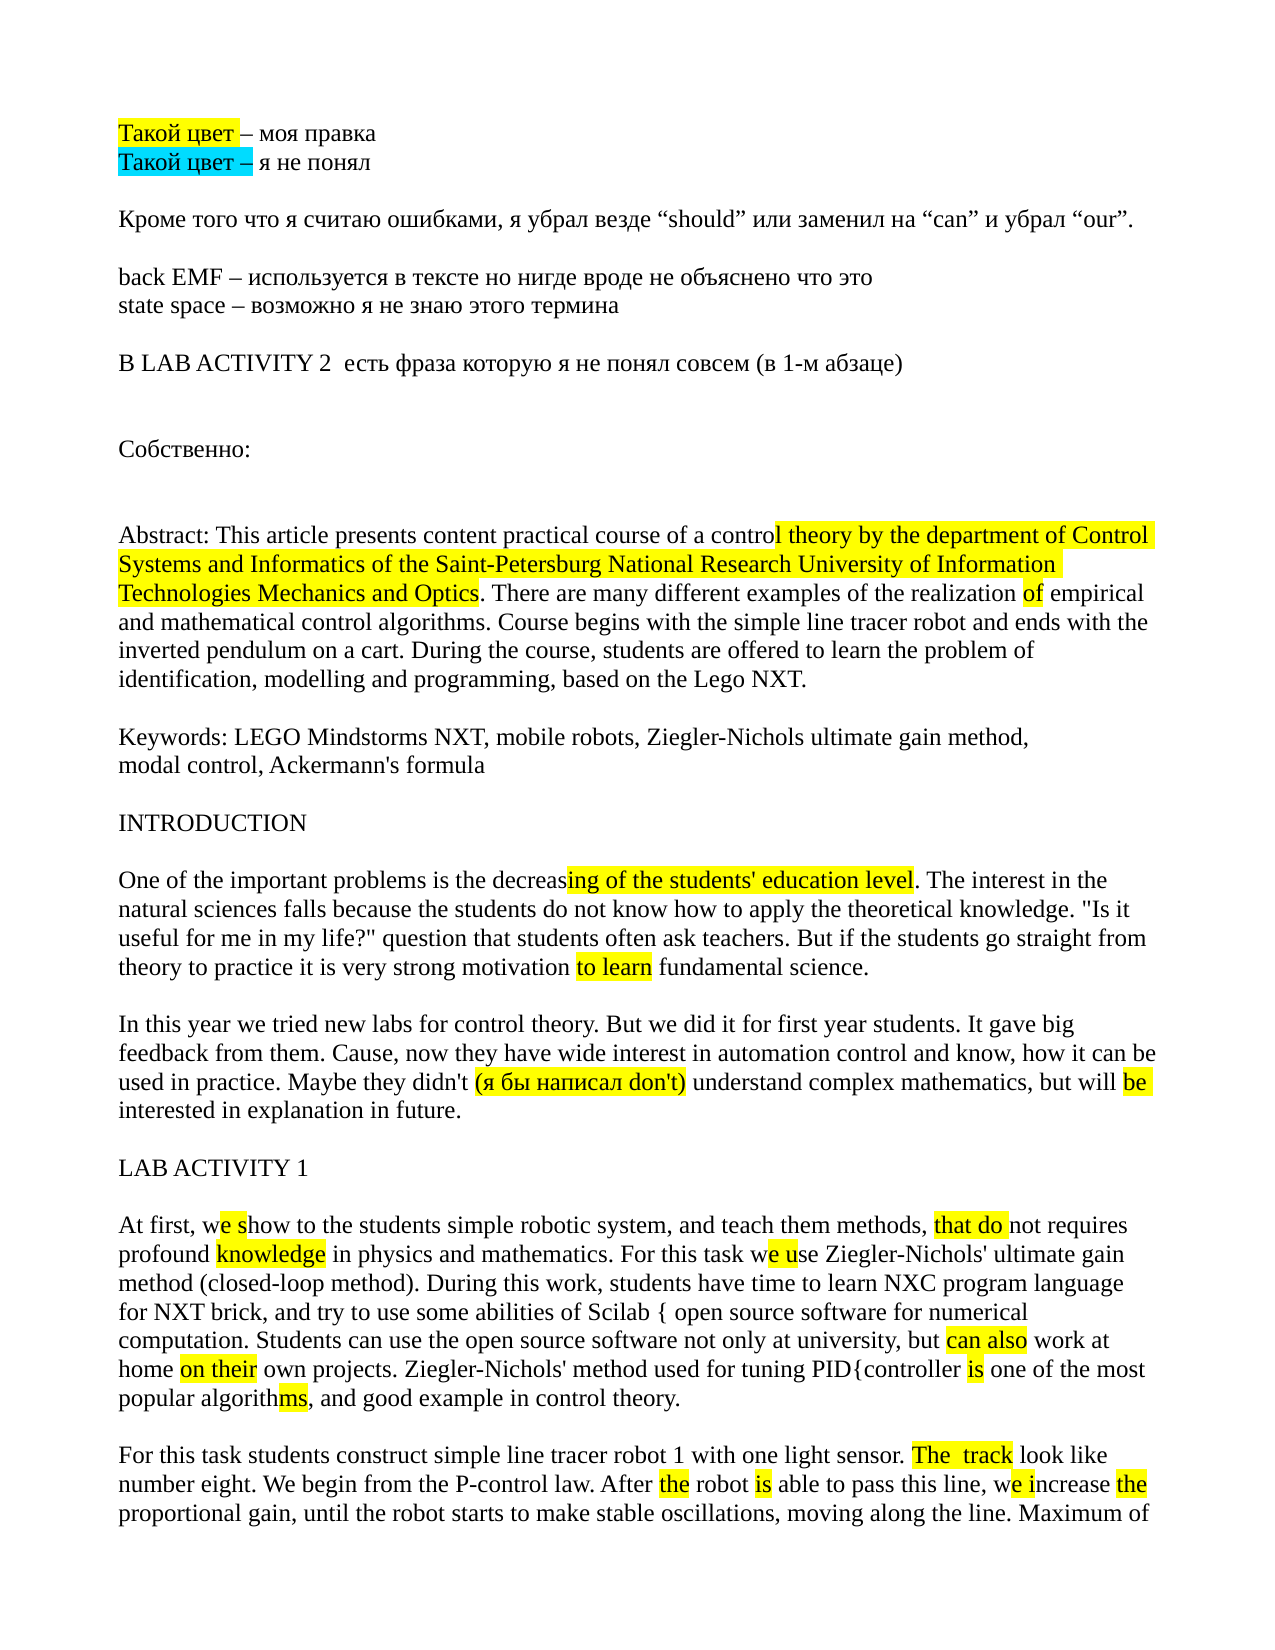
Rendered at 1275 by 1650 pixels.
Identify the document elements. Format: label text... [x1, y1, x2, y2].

text В LAB ACTIVITY 2 есть фраза которую я не понял совсем (в 1-м абзаце) [118, 348, 1157, 377]
text Такой цвет – я не понял [118, 147, 1157, 176]
text In this year we tried new labs for control theory. But we did it for first year students. It gave big feedback from them. Cause, now they have wide interest in automation control and know, how it can be used in practice. Maybe they didn't (я бы написал don't) understand complex mathematics, but will be interested in explanation in future. [118, 1009, 1157, 1124]
text For this task students construct simple line tracer robot 1 with one light sensor. The track look like number eight. We begin from the P-control law. After the robot is able to pass this line, we increase the proportional gain, until the robot starts to make stable oscillations, moving along the line. Maximum of [118, 1441, 1157, 1527]
text Abstract: This article presents content practical course of a control theory by the department of Control Systems and Informatics of the Saint-Petersburg National Research University of Information Technologies Mechanics and Optics. There are many different examples of the realization of empirical and mathematical control algorithms. Course begins with the simple line tracer robot and ends with the inverted pendulum on a cart. During the course, students are offered to learn the problem of identification, modelling and programming, based on the Lego NXT. [118, 521, 1157, 693]
text modal control, Ackermann's formula [118, 751, 1157, 779]
text INTRODUCTION [118, 808, 1157, 837]
text state space – возможно я не знаю этого термина [118, 291, 1157, 319]
text Кроме того что я считаю ошибками, я убрал везде “should” или заменил на “can” и убрал “our”. [118, 204, 1157, 233]
text At first, we show to the students simple robotic system, and teach them methods, that do not requires profound knowledge in physics and mathematics. For this task we use Ziegler-Nichols' ultimate gain method (closed-loop method). During this work, students have time to learn NXC program language for NXT brick, and try to use some abilities of Scilab { open source software for numerical computation. Students can use the open source software not only at university, but can also work at home on their own projects. Ziegler-Nichols' method used for tuning PID{controller is one of the most popular algorithms, and good example in control theory. [118, 1211, 1157, 1412]
text Собственно: [118, 434, 1157, 463]
text Такой цвет – моя правка [118, 118, 1157, 147]
text back EMF – используется в тексте но нигде вроде не объяснено что это [118, 262, 1157, 291]
text One of the important problems is the decreasing of the students' education level. The interest in the natural sciences falls because the students do not know how to apply the theoretical knowledge. "Is it useful for me in my life?" question that students often ask teachers. But if the students go straight from theory to practice it is very strong motivation to learn fundamental science. [118, 866, 1157, 981]
text Keywords: LEGO Mindstorms NXT, mobile robots, Ziegler-Nichols ultimate gain method, [118, 722, 1157, 751]
text LAB ACTIVITY 1 [118, 1153, 1157, 1182]
